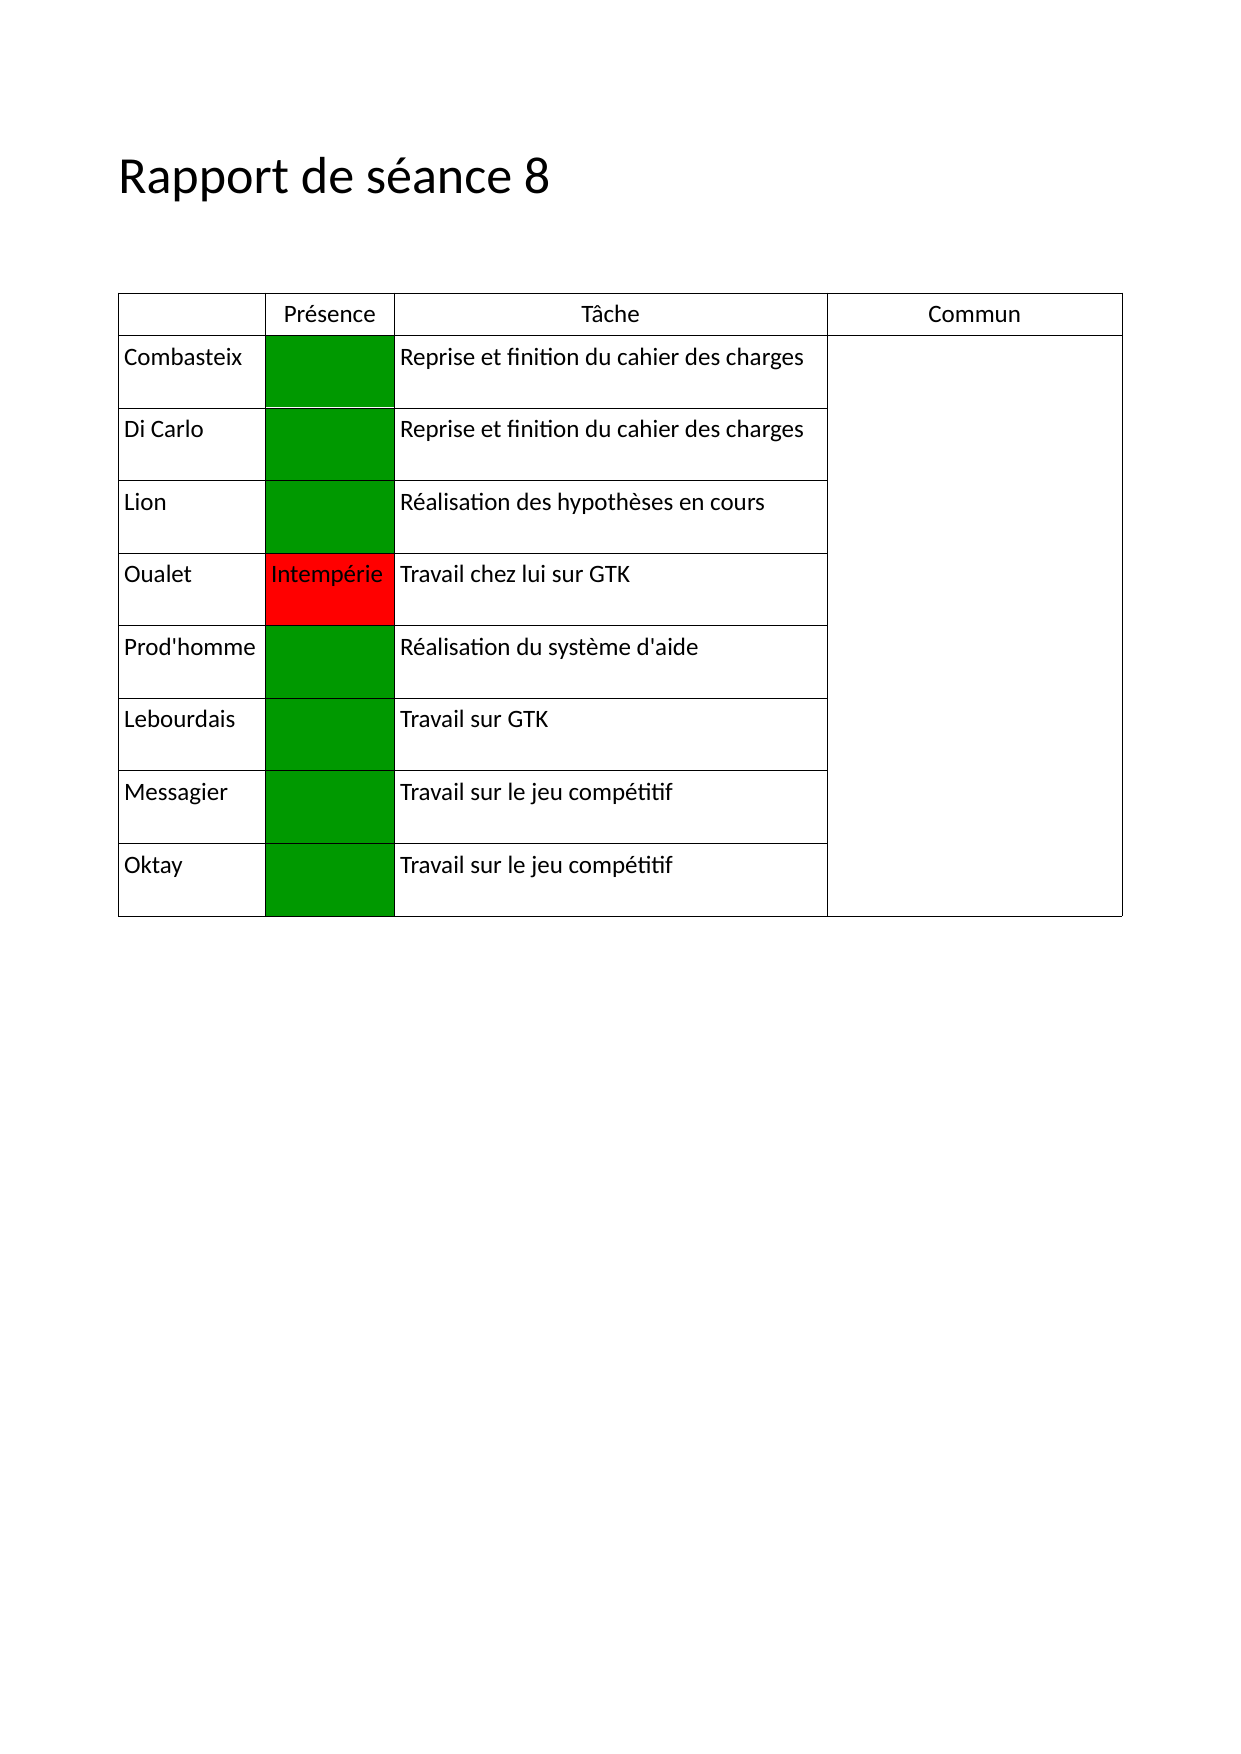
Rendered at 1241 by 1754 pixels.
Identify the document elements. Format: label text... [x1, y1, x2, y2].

table_cell [266, 481, 394, 553]
table_header [119, 294, 265, 335]
table_cell Intempérie [266, 554, 394, 625]
table_cell [266, 844, 394, 916]
table_cell Reprise et finition du cahier des charges [395, 409, 827, 480]
table_cell Oualet [119, 554, 265, 625]
table_cell Lebourdais [119, 699, 265, 770]
table_header Présence [266, 294, 394, 335]
table_cell Réalisation des hypothèses en cours [395, 481, 827, 553]
subtitle Rapport de séance 8 [118, 143, 1122, 207]
table_cell Travail sur le jeu compétitif [395, 844, 827, 916]
table_cell Prod'homme [119, 626, 265, 698]
table_cell [266, 771, 394, 843]
table_cell Travail sur le jeu compétitif [395, 771, 827, 843]
table_cell [266, 699, 394, 770]
table_cell Combasteix [119, 336, 265, 407]
table_cell Travail sur GTK [395, 699, 827, 770]
table_cell Réalisation du système d'aide [395, 626, 827, 698]
table_cell [266, 409, 394, 480]
table_cell [266, 626, 394, 698]
table_cell Oktay [119, 844, 265, 916]
table_cell Reprise et finition du cahier des charges [395, 336, 827, 407]
table_cell Di Carlo [119, 409, 265, 480]
table_cell Lion [119, 481, 265, 553]
table_cell [266, 336, 394, 407]
table_cell Messagier [119, 771, 265, 843]
table_header Tâche [395, 294, 827, 335]
table_cell Travail chez lui sur GTK [395, 554, 827, 625]
table_cell [828, 336, 1122, 916]
table_header Commun [828, 294, 1122, 335]
